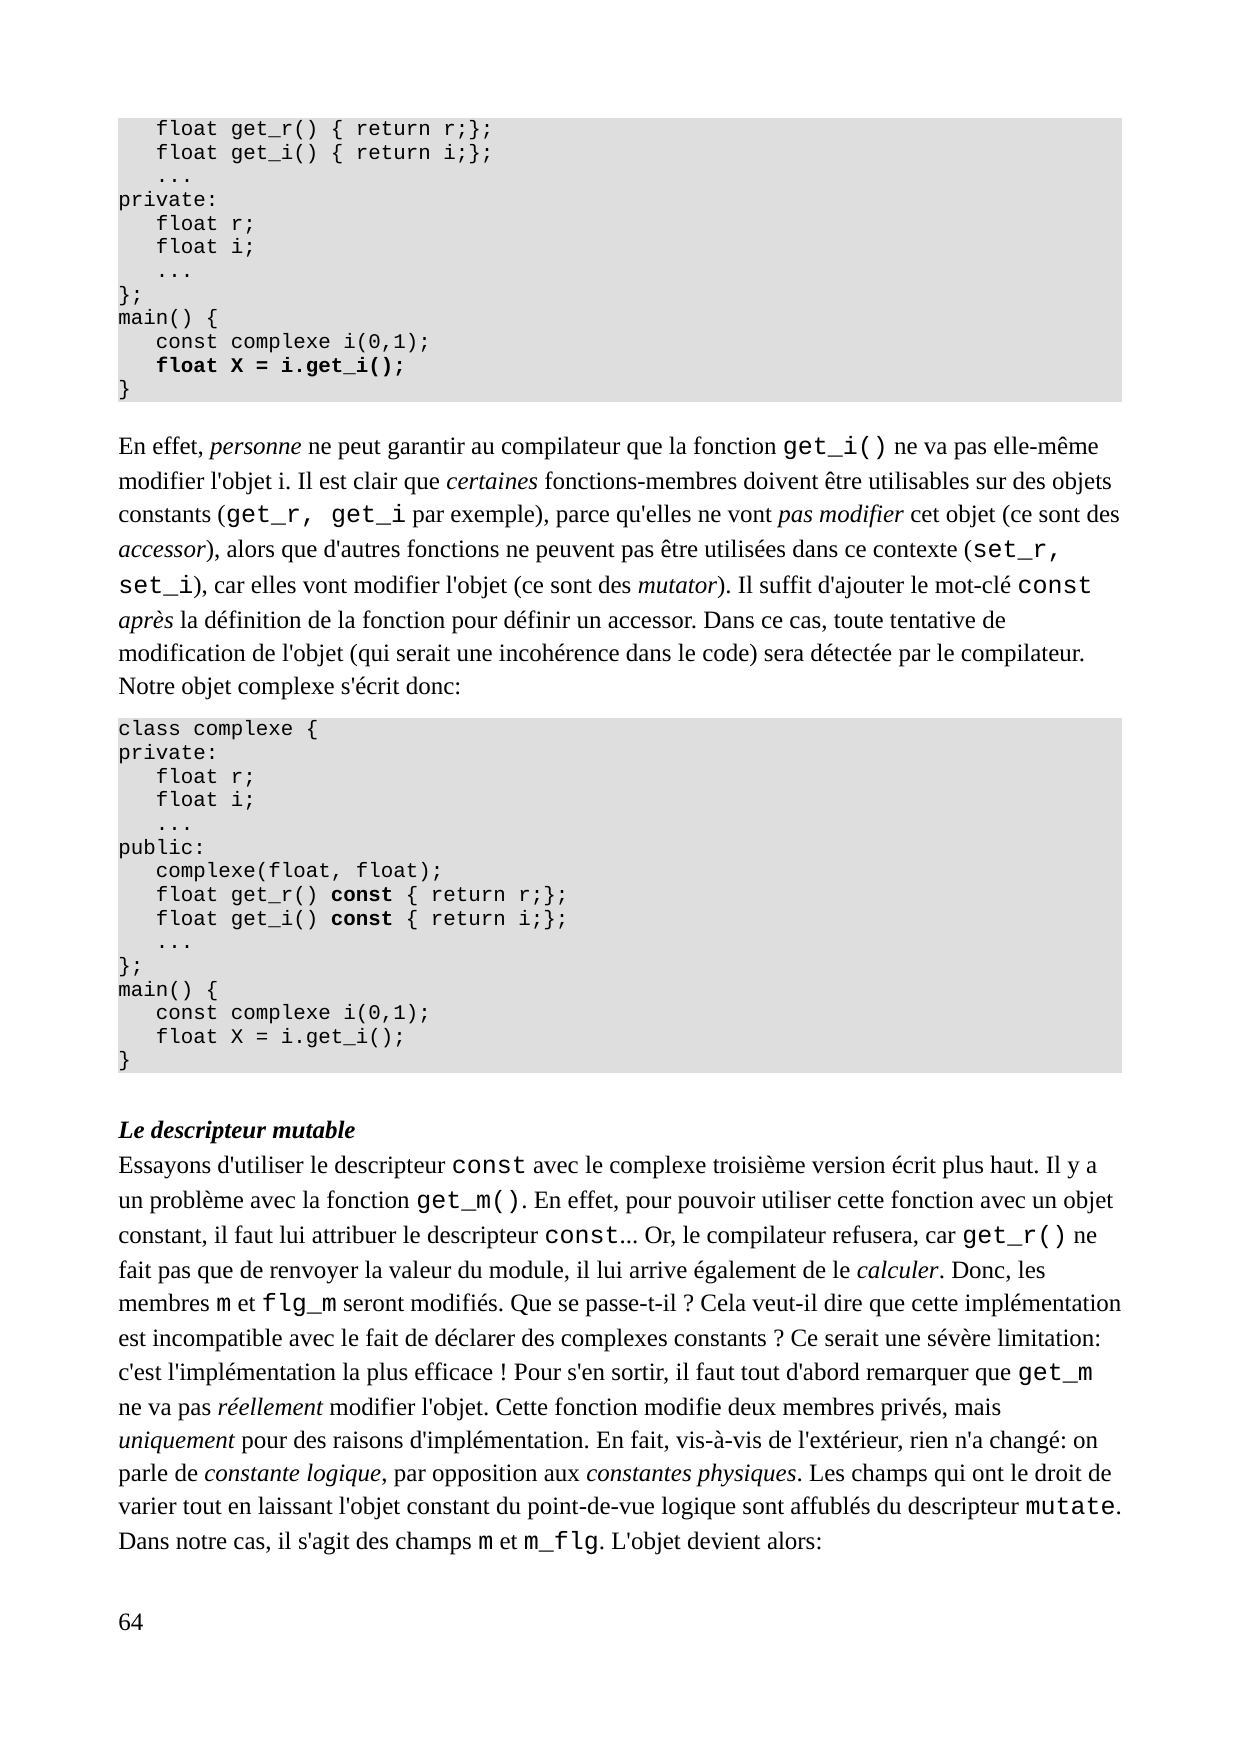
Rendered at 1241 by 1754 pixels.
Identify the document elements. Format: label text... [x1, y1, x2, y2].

text public: [118, 837, 1122, 860]
text const complexe i(0,1); [118, 1002, 1122, 1026]
text ... [118, 931, 1122, 955]
text }; [118, 284, 1122, 307]
text float X = i.get_i(); [118, 1026, 1122, 1049]
text float get_r() const { return r;}; [118, 884, 1122, 908]
text float get_r() { return r;}; [118, 118, 1122, 142]
text main() { [118, 307, 1122, 331]
text float r; [118, 766, 1122, 789]
text } [118, 378, 1122, 402]
text } [118, 1049, 1122, 1073]
text En effet, personne ne peut garantir au compilateur que la fonction get_i() ne va pas elle-même modifier l'objet i. Il est clair que certaines fonctions-membres doivent être utilisables sur des objets constants (get_r, get_i par exemple), parce qu'elles ne vont pas modifier cet objet (ce sont des accessor), alors que d'autres fonctions ne peuvent pas être utilisées dans ce contexte (set_r, set_i), car elles vont modifier l'objet (ce sont des mutator). Il suffit d'ajouter le mot-clé const après la définition de la fonction pour définir un accessor. Dans ce cas, toute tentative de modification de l'objet (qui serait une incohérence dans le code) sera détectée par le compilateur. Notre objet complexe s'écrit donc: [118, 431, 1122, 699]
subtitle Le descripteur mutable [118, 1115, 1122, 1144]
text Essayons d'utiliser le descripteur const avec le complexe troisième version écrit plus haut. Il y a un problème avec la fonction get_m(). En effet, pour pouvoir utiliser cette fonction avec un objet constant, il faut lui attribuer le descripteur const... Or, le compilateur refusera, car get_r() ne fait pas que de renvoyer la valeur du module, il lui arrive également de le calculer. Donc, les membres m et flg_m seront modifiés. Que se passe-t-il ? Cela veut-il dire que cette implémentation est incompatible avec le fait de déclarer des complexes constants ? Ce serait une sévère limitation: c'est l'implémentation la plus efficace ! Pour s'en sortir, il faut tout d'abord remarquer que get_m ne va pas réellement modifier l'objet. Cette fonction modifie deux membres privés, mais uniquement pour des raisons d'implémentation. En fait, vis-à-vis de l'extérieur, rien n'a changé: on parle de constante logique, par opposition aux constantes physiques. Les champs qui ont le droit de varier tout en laissant l'objet constant du point-de-vue logique sont affublés du descripteur mutate. Dans notre cas, il s'agit des champs m et m_flg. L'objet devient alors: [118, 1150, 1122, 1557]
text main() { [118, 978, 1122, 1002]
text float X = i.get_i(); [118, 354, 1122, 378]
text ... [118, 165, 1122, 189]
text float get_i() { return i;}; [118, 142, 1122, 165]
text float get_i() const { return i;}; [118, 908, 1122, 931]
text float i; [118, 789, 1122, 813]
text private: [118, 742, 1122, 766]
text float i; [118, 236, 1122, 260]
text const complexe i(0,1); [118, 331, 1122, 354]
text }; [118, 955, 1122, 978]
text float r; [118, 213, 1122, 236]
text class complexe { [118, 718, 1122, 742]
text ... [118, 813, 1122, 837]
text private: [118, 189, 1122, 213]
text complexe(float, float); [118, 860, 1122, 884]
text ... [118, 260, 1122, 284]
